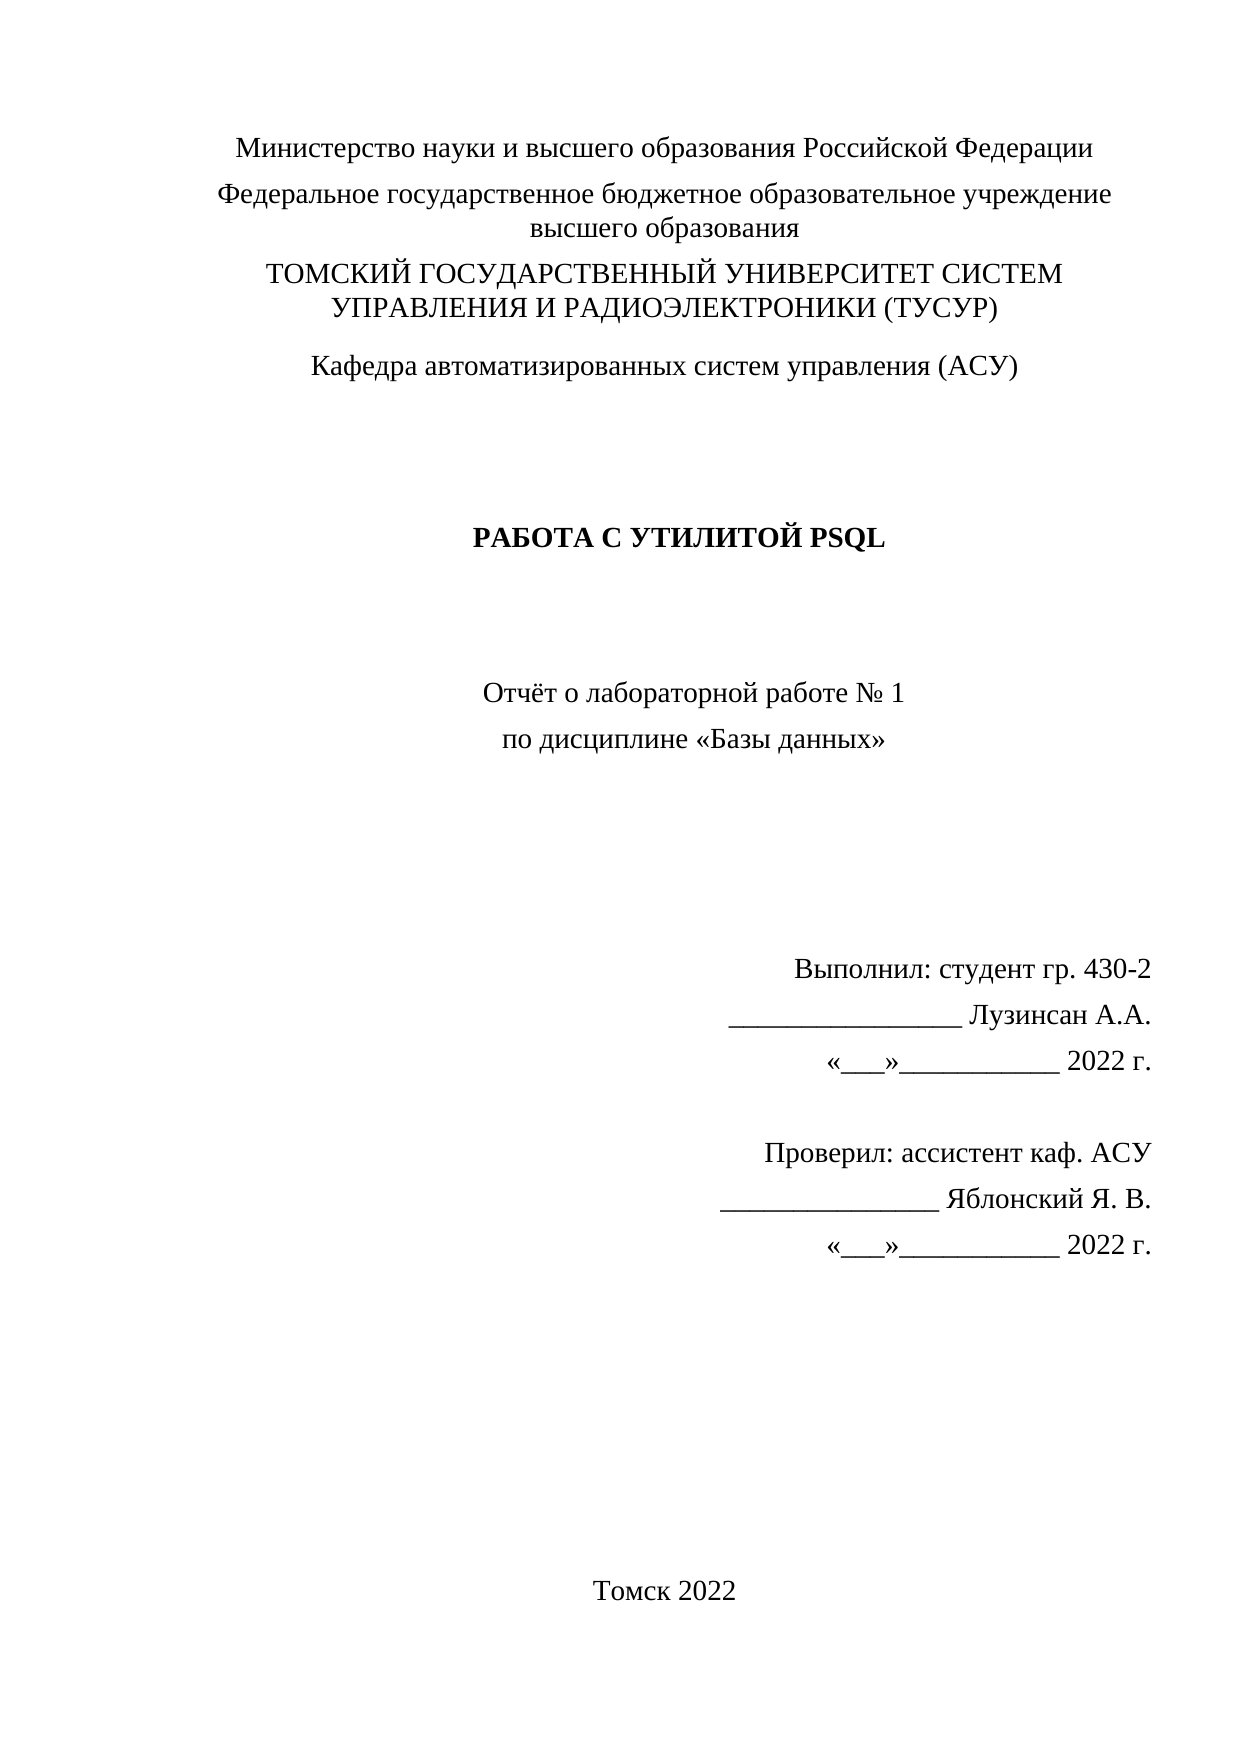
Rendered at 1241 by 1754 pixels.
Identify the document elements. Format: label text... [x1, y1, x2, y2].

text Кафедра автоматизированных систем управления (АСУ) [177, 348, 1152, 382]
text «___»___________ 2022 г. [691, 1043, 1152, 1077]
text ________________ Лузинсан А.А. [177, 997, 1152, 1031]
text по дисциплине «Базы данных» [177, 721, 1152, 754]
text Федеральное государственное бюджетное образовательное учреждение высшего образования [177, 177, 1152, 244]
text РАБОТА С УТИЛИТОЙ PSQL [177, 520, 1152, 553]
text Отчёт о лабораторной работе № 1 [177, 675, 1152, 708]
text ТОМСКИЙ ГОСУДАРСТВЕННЫЙ УНИВЕРСИТЕТ СИСТЕМ УПРАВЛЕНИЯ И РАДИОЭЛЕКТРОНИКИ (ТУСУР) [177, 256, 1152, 323]
text Томск 2022 [177, 1573, 1152, 1607]
text Проверил: ассистент каф. АСУ [532, 1135, 1152, 1169]
text _______________ Яблонский Я. В. [177, 1181, 1152, 1215]
text Министерство науки и высшего образования Российской Федерации [177, 131, 1152, 164]
text Выполнил: студент гр. 430-2 [694, 951, 1152, 985]
text «___»___________ 2022 г. [694, 1227, 1152, 1261]
